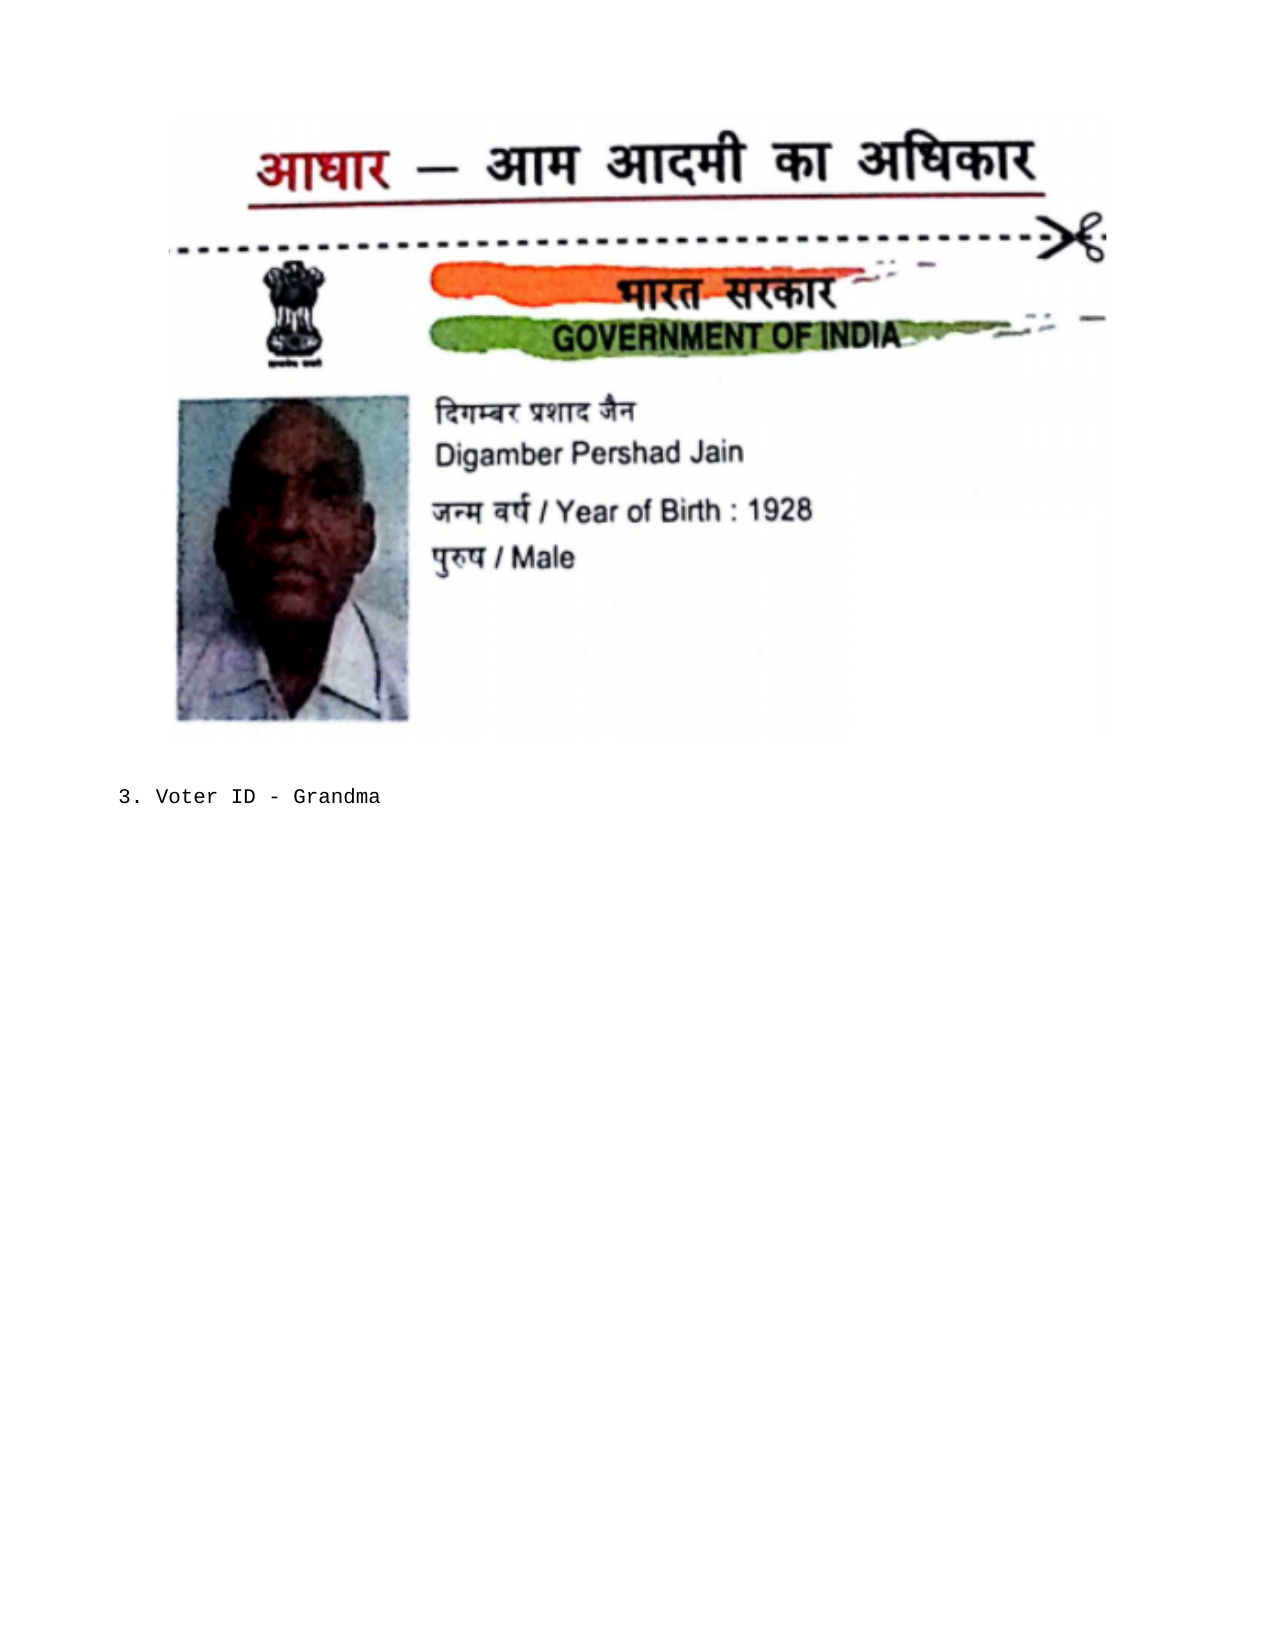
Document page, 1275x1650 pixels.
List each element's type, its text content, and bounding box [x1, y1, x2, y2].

picture [168, 118, 1107, 739]
text 3. Voter ID - Grandma [118, 786, 1157, 809]
